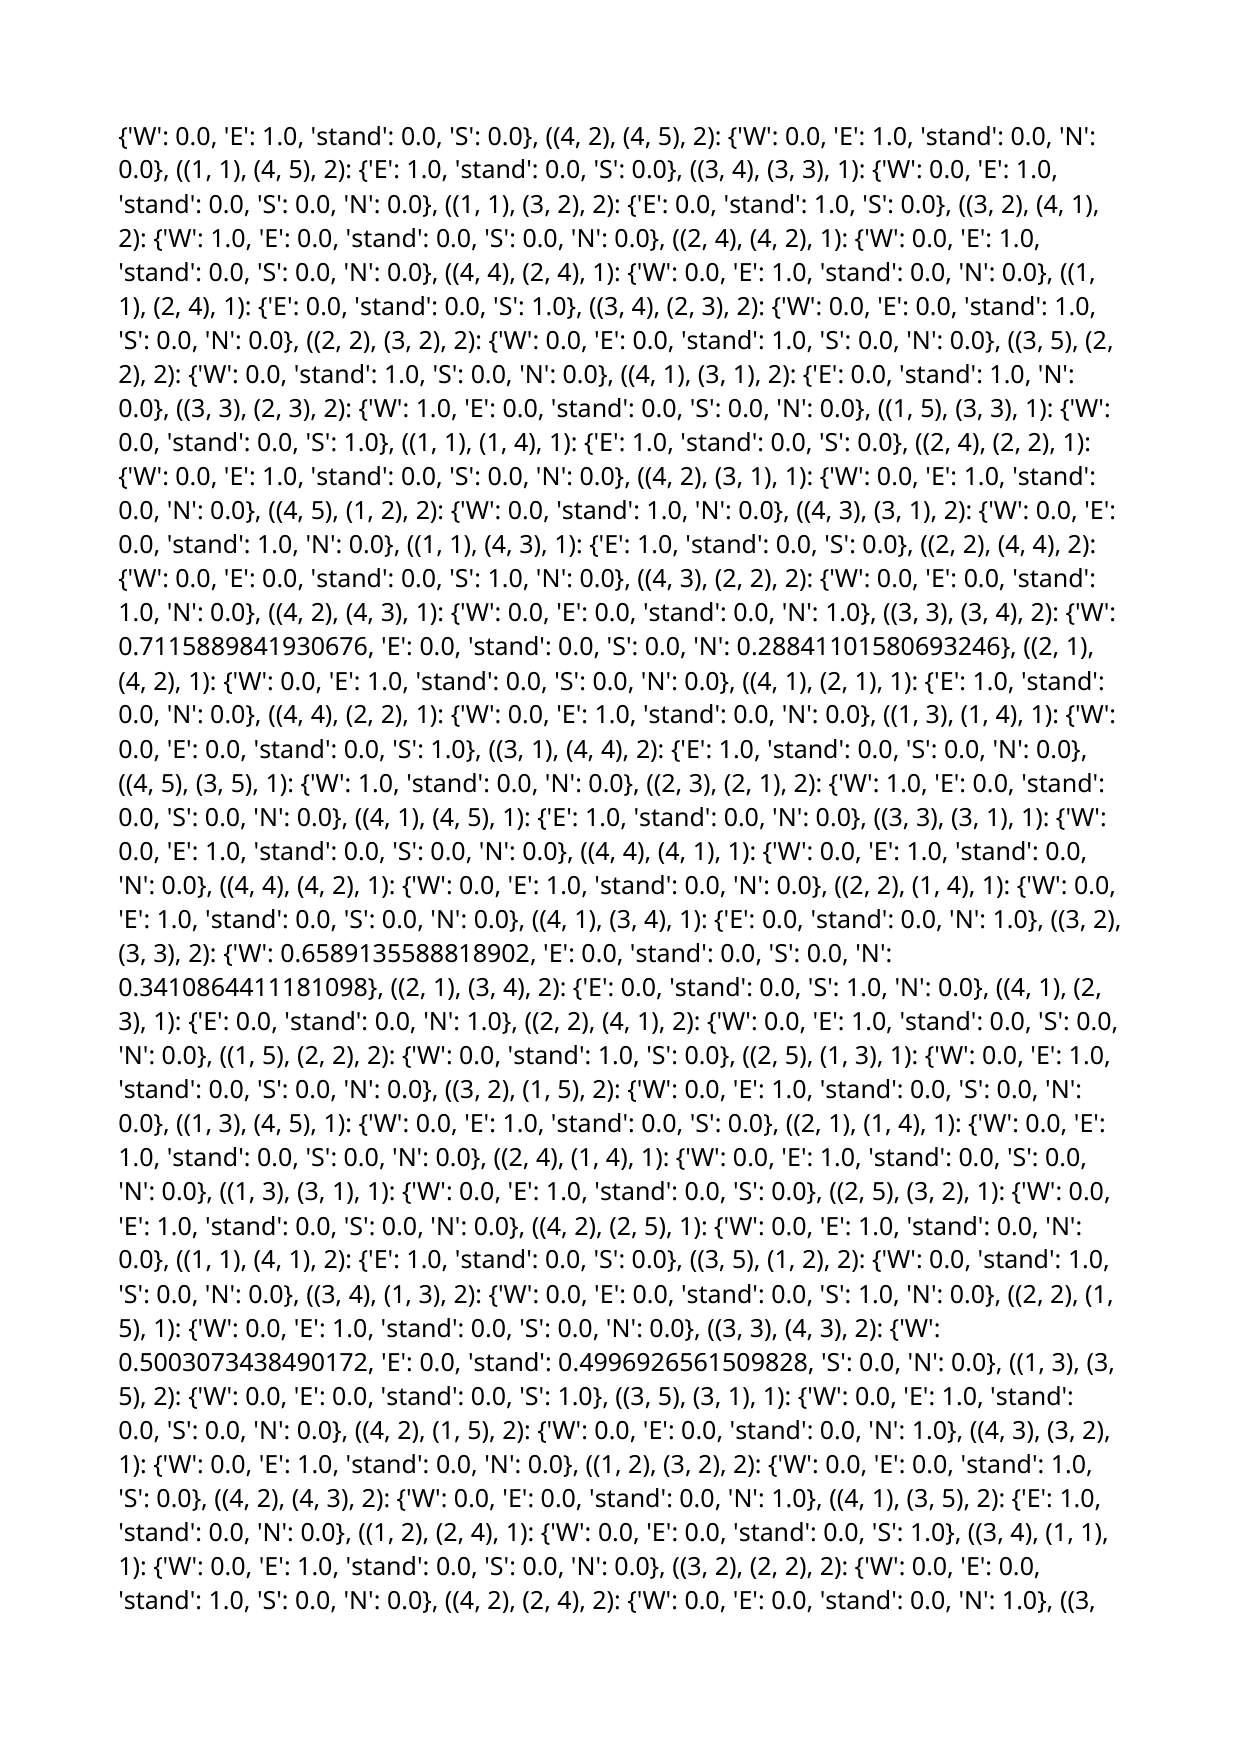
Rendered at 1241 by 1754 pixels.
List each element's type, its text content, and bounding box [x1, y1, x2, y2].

text {'W': 0.0, 'E': 1.0, 'stand': 0.0, 'S': 0.0}, ((4, 2), (4, 5), 2): {'W': 0.0, 'E': 1.0, 'stand': 0.0, 'N': 0.0}, ((1, 1), (4, 5), 2): {'E': 1.0, 'stand': 0.0, 'S': 0.0}, ((3, 4), (3, 3), 1): {'W': 0.0, 'E': 1.0, 'stand': 0.0, 'S': 0.0, 'N': 0.0}, ((1, 1), (3, 2), 2): {'E': 0.0, 'stand': 1.0, 'S': 0.0}, ((3, 2), (4, 1), 2): {'W': 1.0, 'E': 0.0, 'stand': 0.0, 'S': 0.0, 'N': 0.0}, ((2, 4), (4, 2), 1): {'W': 0.0, 'E': 1.0, 'stand': 0.0, 'S': 0.0, 'N': 0.0}, ((4, 4), (2, 4), 1): {'W': 0.0, 'E': 1.0, 'stand': 0.0, 'N': 0.0}, ((1, 1), (2, 4), 1): {'E': 0.0, 'stand': 0.0, 'S': 1.0}, ((3, 4), (2, 3), 2): {'W': 0.0, 'E': 0.0, 'stand': 1.0, 'S': 0.0, 'N': 0.0}, ((2, 2), (3, 2), 2): {'W': 0.0, 'E': 0.0, 'stand': 1.0, 'S': 0.0, 'N': 0.0}, ((3, 5), (2, 2), 2): {'W': 0.0, 'stand': 1.0, 'S': 0.0, 'N': 0.0}, ((4, 1), (3, 1), 2): {'E': 0.0, 'stand': 1.0, 'N': 0.0}, ((3, 3), (2, 3), 2): {'W': 1.0, 'E': 0.0, 'stand': 0.0, 'S': 0.0, 'N': 0.0}, ((1, 5), (3, 3), 1): {'W': 0.0, 'stand': 0.0, 'S': 1.0}, ((1, 1), (1, 4), 1): {'E': 1.0, 'stand': 0.0, 'S': 0.0}, ((2, 4), (2, 2), 1): {'W': 0.0, 'E': 1.0, 'stand': 0.0, 'S': 0.0, 'N': 0.0}, ((4, 2), (3, 1), 1): {'W': 0.0, 'E': 1.0, 'stand': 0.0, 'N': 0.0}, ((4, 5), (1, 2), 2): {'W': 0.0, 'stand': 1.0, 'N': 0.0}, ((4, 3), (3, 1), 2): {'W': 0.0, 'E': 0.0, 'stand': 1.0, 'N': 0.0}, ((1, 1), (4, 3), 1): {'E': 1.0, 'stand': 0.0, 'S': 0.0}, ((2, 2), (4, 4), 2): {'W': 0.0, 'E': 0.0, 'stand': 0.0, 'S': 1.0, 'N': 0.0}, ((4, 3), (2, 2), 2): {'W': 0.0, 'E': 0.0, 'stand': 1.0, 'N': 0.0}, ((4, 2), (4, 3), 1): {'W': 0.0, 'E': 0.0, 'stand': 0.0, 'N': 1.0}, ((3, 3), (3, 4), 2): {'W': 0.7115889841930676, 'E': 0.0, 'stand': 0.0, 'S': 0.0, 'N': 0.28841101580693246}, ((2, 1), (4, 2), 1): {'W': 0.0, 'E': 1.0, 'stand': 0.0, 'S': 0.0, 'N': 0.0}, ((4, 1), (2, 1), 1): {'E': 1.0, 'stand': 0.0, 'N': 0.0}, ((4, 4), (2, 2), 1): {'W': 0.0, 'E': 1.0, 'stand': 0.0, 'N': 0.0}, ((1, 3), (1, 4), 1): {'W': 0.0, 'E': 0.0, 'stand': 0.0, 'S': 1.0}, ((3, 1), (4, 4), 2): {'E': 1.0, 'stand': 0.0, 'S': 0.0, 'N': 0.0}, ((4, 5), (3, 5), 1): {'W': 1.0, 'stand': 0.0, 'N': 0.0}, ((2, 3), (2, 1), 2): {'W': 1.0, 'E': 0.0, 'stand': 0.0, 'S': 0.0, 'N': 0.0}, ((4, 1), (4, 5), 1): {'E': 1.0, 'stand': 0.0, 'N': 0.0}, ((3, 3), (3, 1), 1): {'W': 0.0, 'E': 1.0, 'stand': 0.0, 'S': 0.0, 'N': 0.0}, ((4, 4), (4, 1), 1): {'W': 0.0, 'E': 1.0, 'stand': 0.0, 'N': 0.0}, ((4, 4), (4, 2), 1): {'W': 0.0, 'E': 1.0, 'stand': 0.0, 'N': 0.0}, ((2, 2), (1, 4), 1): {'W': 0.0, 'E': 1.0, 'stand': 0.0, 'S': 0.0, 'N': 0.0}, ((4, 1), (3, 4), 1): {'E': 0.0, 'stand': 0.0, 'N': 1.0}, ((3, 2), (3, 3), 2): {'W': 0.6589135588818902, 'E': 0.0, 'stand': 0.0, 'S': 0.0, 'N': 0.3410864411181098}, ((2, 1), (3, 4), 2): {'E': 0.0, 'stand': 0.0, 'S': 1.0, 'N': 0.0}, ((4, 1), (2, 3), 1): {'E': 0.0, 'stand': 0.0, 'N': 1.0}, ((2, 2), (4, 1), 2): {'W': 0.0, 'E': 1.0, 'stand': 0.0, 'S': 0.0, 'N': 0.0}, ((1, 5), (2, 2), 2): {'W': 0.0, 'stand': 1.0, 'S': 0.0}, ((2, 5), (1, 3), 1): {'W': 0.0, 'E': 1.0, 'stand': 0.0, 'S': 0.0, 'N': 0.0}, ((3, 2), (1, 5), 2): {'W': 0.0, 'E': 1.0, 'stand': 0.0, 'S': 0.0, 'N': 0.0}, ((1, 3), (4, 5), 1): {'W': 0.0, 'E': 1.0, 'stand': 0.0, 'S': 0.0}, ((2, 1), (1, 4), 1): {'W': 0.0, 'E': 1.0, 'stand': 0.0, 'S': 0.0, 'N': 0.0}, ((2, 4), (1, 4), 1): {'W': 0.0, 'E': 1.0, 'stand': 0.0, 'S': 0.0, 'N': 0.0}, ((1, 3), (3, 1), 1): {'W': 0.0, 'E': 1.0, 'stand': 0.0, 'S': 0.0}, ((2, 5), (3, 2), 1): {'W': 0.0, 'E': 1.0, 'stand': 0.0, 'S': 0.0, 'N': 0.0}, ((4, 2), (2, 5), 1): {'W': 0.0, 'E': 1.0, 'stand': 0.0, 'N': 0.0}, ((1, 1), (4, 1), 2): {'E': 1.0, 'stand': 0.0, 'S': 0.0}, ((3, 5), (1, 2), 2): {'W': 0.0, 'stand': 1.0, 'S': 0.0, 'N': 0.0}, ((3, 4), (1, 3), 2): {'W': 0.0, 'E': 0.0, 'stand': 0.0, 'S': 1.0, 'N': 0.0}, ((2, 2), (1, 5), 1): {'W': 0.0, 'E': 1.0, 'stand': 0.0, 'S': 0.0, 'N': 0.0}, ((3, 3), (4, 3), 2): {'W': 0.5003073438490172, 'E': 0.0, 'stand': 0.4996926561509828, 'S': 0.0, 'N': 0.0}, ((1, 3), (3, 5), 2): {'W': 0.0, 'E': 0.0, 'stand': 0.0, 'S': 1.0}, ((3, 5), (3, 1), 1): {'W': 0.0, 'E': 1.0, 'stand': 0.0, 'S': 0.0, 'N': 0.0}, ((4, 2), (1, 5), 2): {'W': 0.0, 'E': 0.0, 'stand': 0.0, 'N': 1.0}, ((4, 3), (3, 2), 1): {'W': 0.0, 'E': 1.0, 'stand': 0.0, 'N': 0.0}, ((1, 2), (3, 2), 2): {'W': 0.0, 'E': 0.0, 'stand': 1.0, 'S': 0.0}, ((4, 2), (4, 3), 2): {'W': 0.0, 'E': 0.0, 'stand': 0.0, 'N': 1.0}, ((4, 1), (3, 5), 2): {'E': 1.0, 'stand': 0.0, 'N': 0.0}, ((1, 2), (2, 4), 1): {'W': 0.0, 'E': 0.0, 'stand': 0.0, 'S': 1.0}, ((3, 4), (1, 1), 1): {'W': 0.0, 'E': 1.0, 'stand': 0.0, 'S': 0.0, 'N': 0.0}, ((3, 2), (2, 2), 2): {'W': 0.0, 'E': 0.0, 'stand': 1.0, 'S': 0.0, 'N': 0.0}, ((4, 2), (2, 4), 2): {'W': 0.0, 'E': 0.0, 'stand': 0.0, 'N': 1.0}, ((3, [118, 118, 1122, 1617]
